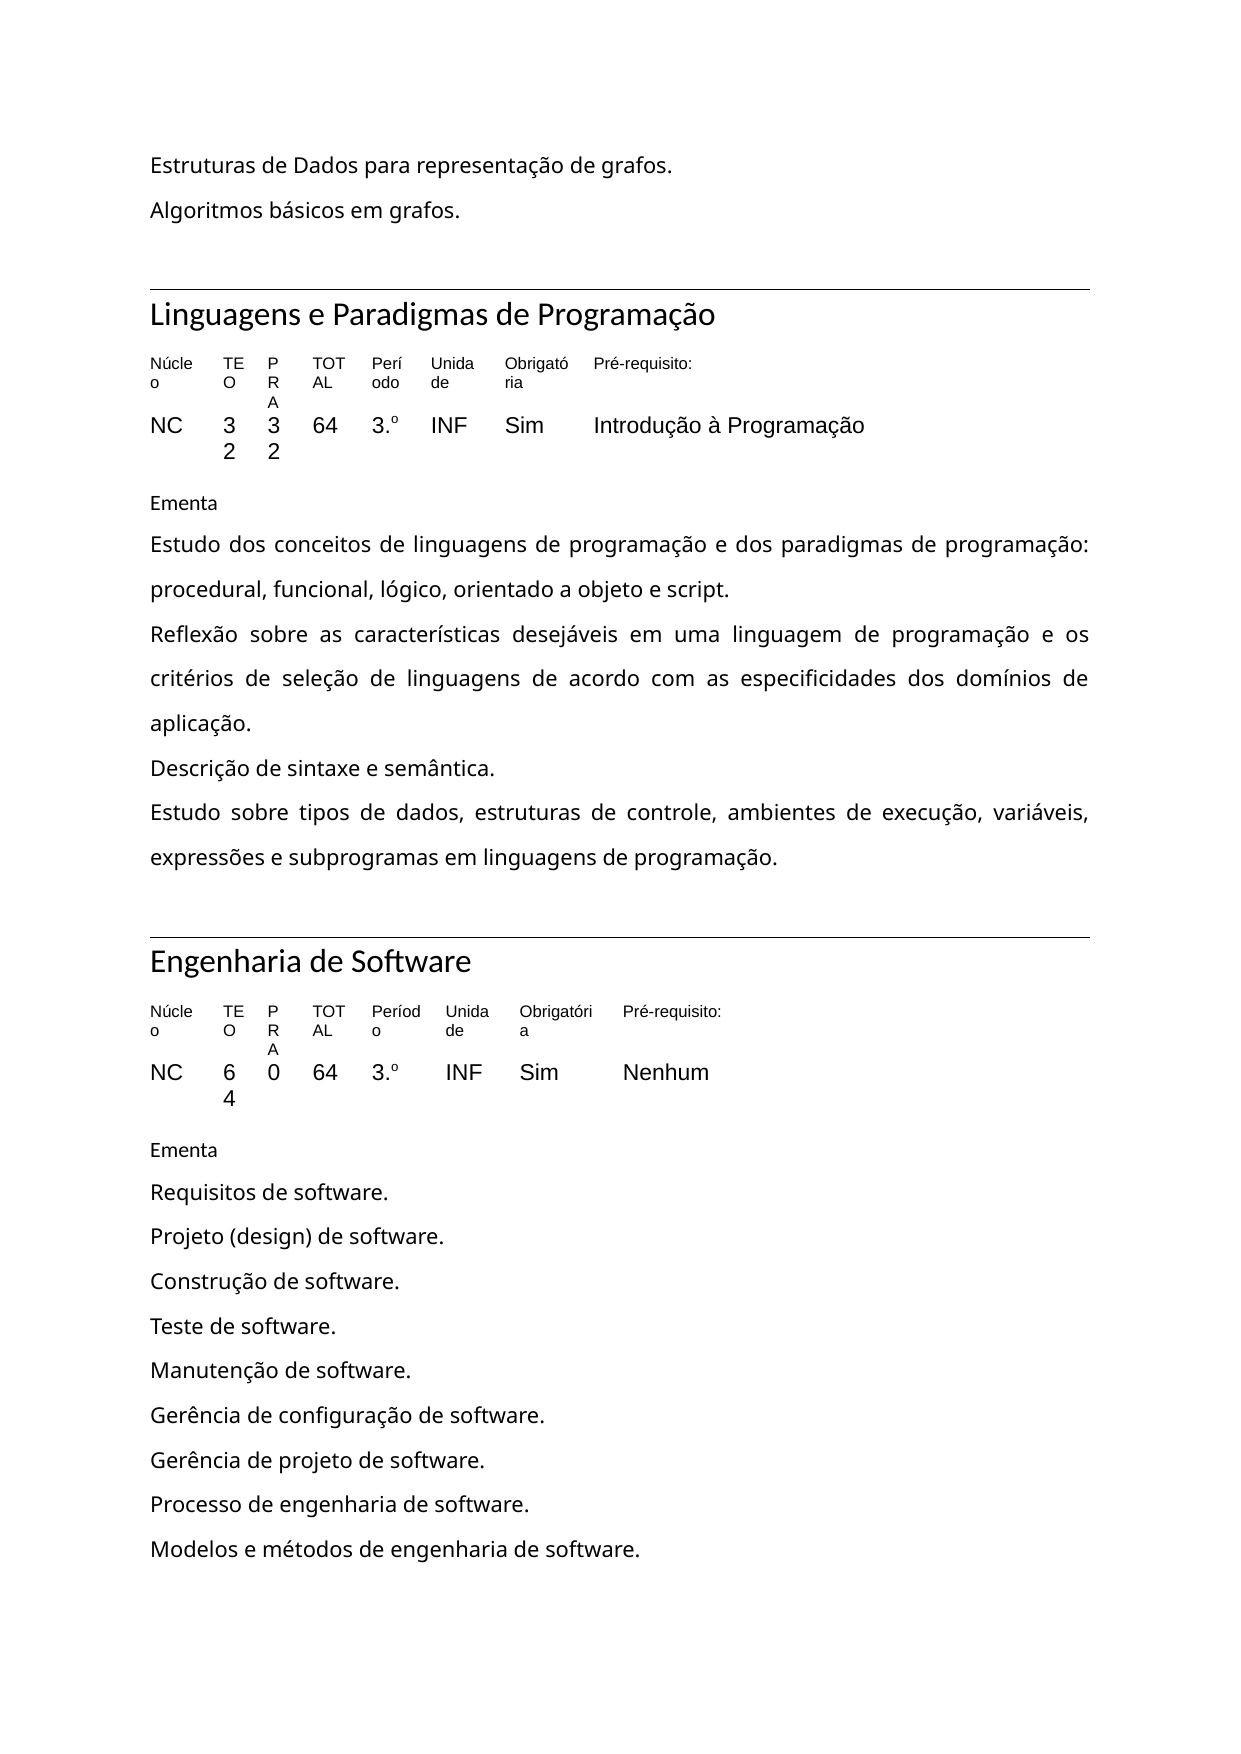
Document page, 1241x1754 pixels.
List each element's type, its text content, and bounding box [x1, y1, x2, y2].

text Estudo dos conceitos de linguagens de programação e dos paradigmas de programação: procedural, funcional, lógico, orientado a objeto e script. [150, 529, 1090, 604]
text Reflexão sobre as características desejáveis em uma linguagem de programação e os critérios de seleção de linguagens de acordo com as especificidades dos domínios de aplicação. [150, 619, 1090, 738]
text Gerência de configuração de software. [150, 1400, 1090, 1430]
text Estudo sobre tipos de dados, estruturas de controle, ambientes de execução, variáveis, expressões e subprogramas em linguagens de programação. [150, 797, 1090, 872]
table_cell NC [139, 412, 212, 464]
table_header TEO [212, 1001, 256, 1059]
table_header Obrigatória [493, 354, 582, 412]
table_cell 32 [256, 412, 301, 464]
table_header Unidade [434, 1001, 508, 1059]
table_header TEO [212, 354, 256, 412]
table_header Obrigatória [508, 1001, 611, 1059]
text Manutenção de software. [150, 1355, 1090, 1385]
table_cell 64 [212, 1059, 256, 1112]
text Modelos e métodos de engenharia de software. [150, 1534, 1090, 1564]
table_cell 64 [301, 1059, 360, 1112]
text Construção de software. [150, 1266, 1090, 1296]
text Algoritmos básicos em grafos. [150, 195, 1090, 224]
table_cell 3.o [360, 1059, 434, 1112]
subtitle Linguagens e Paradigmas de Programação [150, 290, 1090, 333]
table_cell NC [139, 1059, 212, 1112]
table_header PRA [256, 1001, 301, 1059]
text Descrição de sintaxe e semântica. [150, 753, 1090, 782]
table_cell Sim [493, 412, 582, 464]
table_header Núcleo [139, 354, 212, 412]
table_cell 3.o [360, 412, 419, 464]
text Teste de software. [150, 1311, 1090, 1341]
text Projeto (design) de software. [150, 1221, 1090, 1251]
table_header Período [360, 1001, 434, 1059]
table_header Unidade [419, 354, 493, 412]
table_cell 64 [301, 412, 360, 464]
subtitle Ementa [150, 489, 1090, 516]
table_header Núcleo [139, 1001, 212, 1059]
table_header Período [360, 354, 419, 412]
table_header Pré-requisito: [582, 354, 1004, 412]
text Requisitos de software. [150, 1177, 1090, 1206]
text Estruturas de Dados para representação de grafos. [150, 150, 1090, 180]
table_header TOTAL [301, 1001, 360, 1059]
table_cell 0 [256, 1059, 301, 1112]
text Gerência de projeto de software. [150, 1445, 1090, 1474]
text Processo de engenharia de software. [150, 1489, 1090, 1519]
subtitle Engenharia de Software [150, 938, 1090, 981]
table_cell INF [434, 1059, 508, 1112]
subtitle Ementa [150, 1137, 1090, 1163]
table_header Pré-requisito: [611, 1001, 1004, 1059]
table_cell Sim [508, 1059, 611, 1112]
table_cell Nenhum [611, 1059, 1004, 1112]
table_header TOTAL [301, 354, 360, 412]
table_header PRA [256, 354, 301, 412]
table_cell INF [419, 412, 493, 464]
table_cell 32 [212, 412, 256, 464]
table_cell Introdução à Programação [582, 412, 1004, 464]
